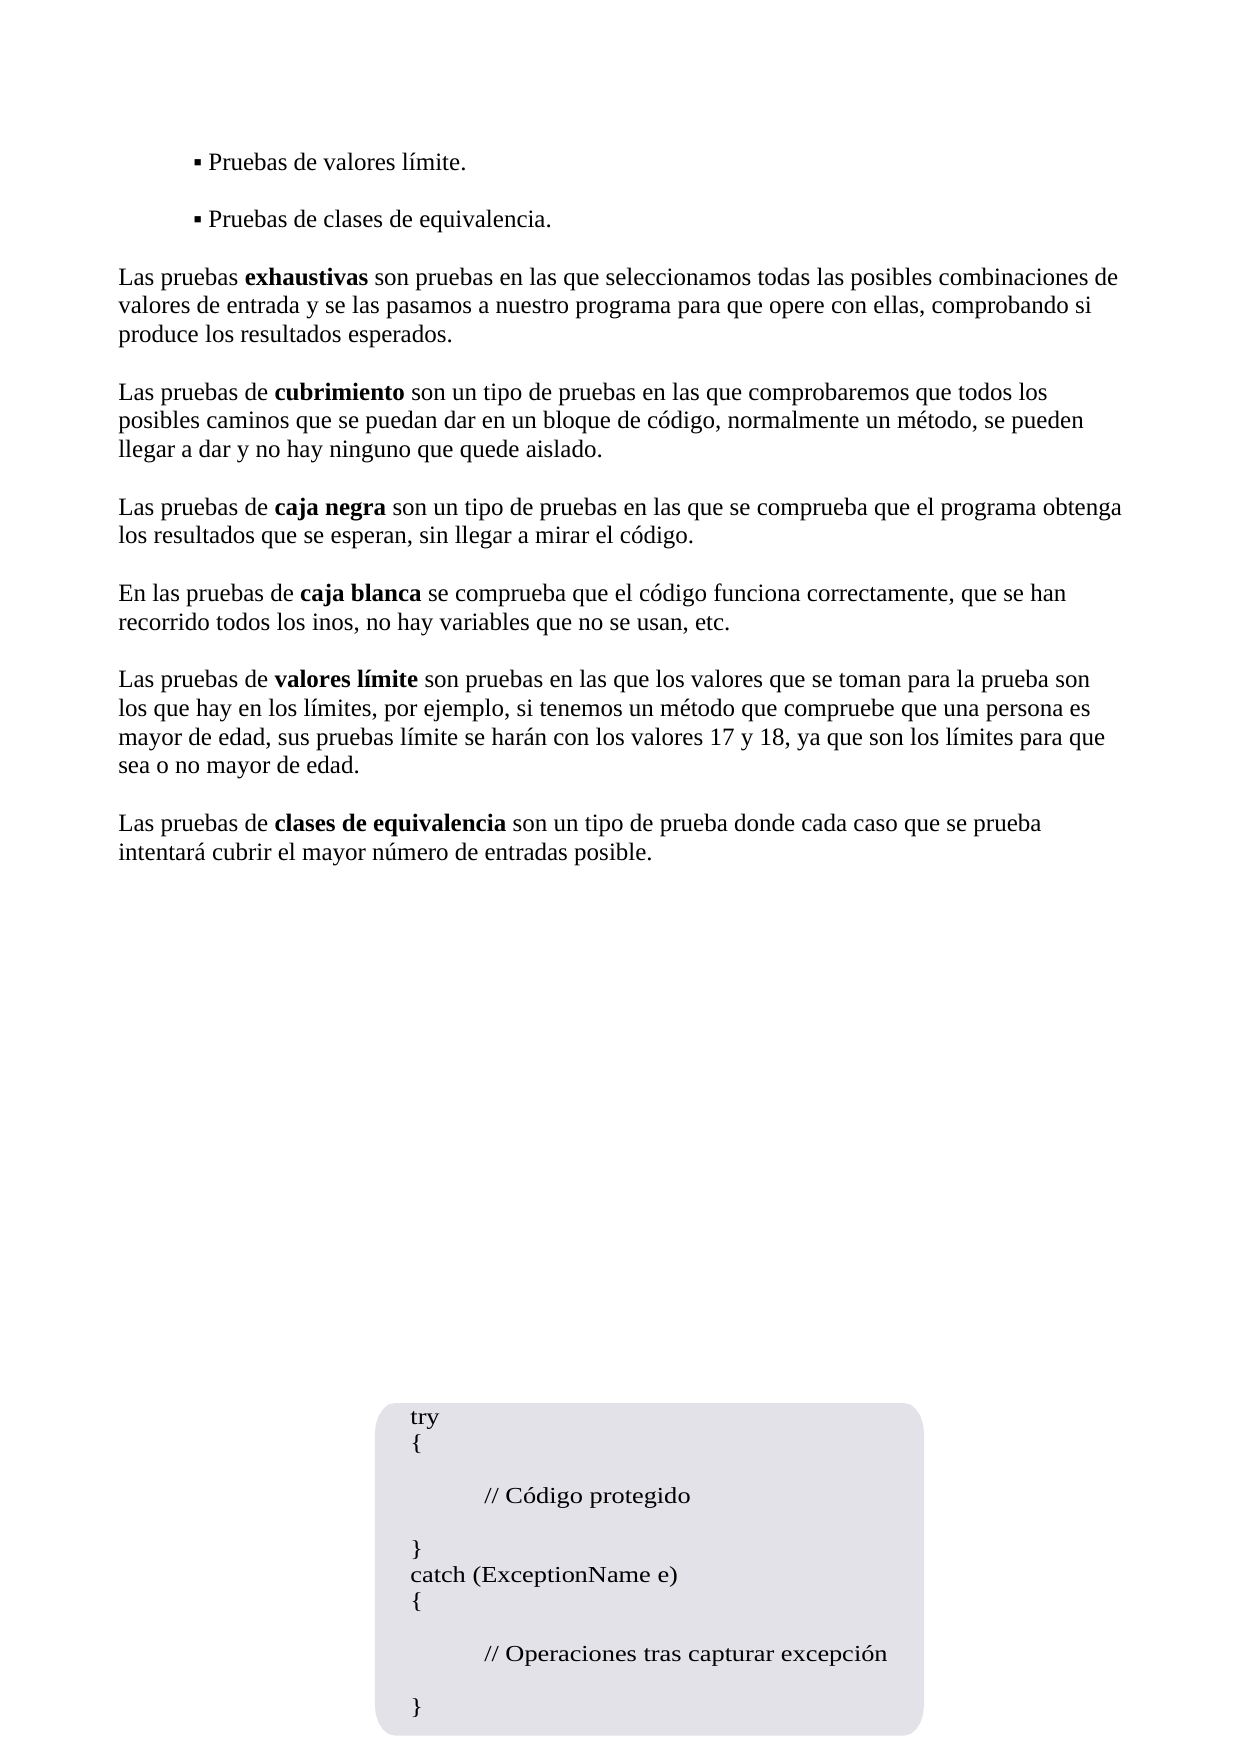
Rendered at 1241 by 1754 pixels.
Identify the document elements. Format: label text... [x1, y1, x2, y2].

text Las pruebas exhaustivas son pruebas en las que seleccionamos todas las posibles combinaciones de valores de entrada y se las pasamos a nuestro programa para que opere con ellas, comprobando si produce los resultados esperados. [118, 262, 1123, 348]
text ▪ Pruebas de valores límite. [118, 147, 1123, 176]
text Las pruebas de clases de equivalencia son un tipo de prueba donde cada caso que se prueba intentará cubrir el mayor número de entradas posible. [118, 808, 1123, 866]
text En las pruebas de caja blanca se comprueba que el código funciona correctamente, que se han recorrido todos los inos, no hay variables que no se usan, etc. [118, 578, 1123, 636]
text ▪ Pruebas de clases de equivalencia. [118, 204, 1123, 233]
text Las pruebas de valores límite son pruebas en las que los valores que se toman para la prueba son los que hay en los límites, por ejemplo, si tenemos un método que compruebe que una persona es mayor de edad, sus pruebas límite se harán con los valores 17 y 18, ya que son los límites para que sea o no mayor de edad. [118, 664, 1123, 779]
text Las pruebas de caja negra son un tipo de pruebas en las que se comprueba que el programa obtenga los resultados que se esperan, sin llegar a mirar el código. [118, 492, 1123, 549]
text Las pruebas de cubrimiento son un tipo de pruebas en las que comprobaremos que todos los posibles caminos que se puedan dar en un bloque de código, normalmente un método, se pueden llegar a dar y no hay ninguno que quede aislado. [118, 377, 1123, 463]
